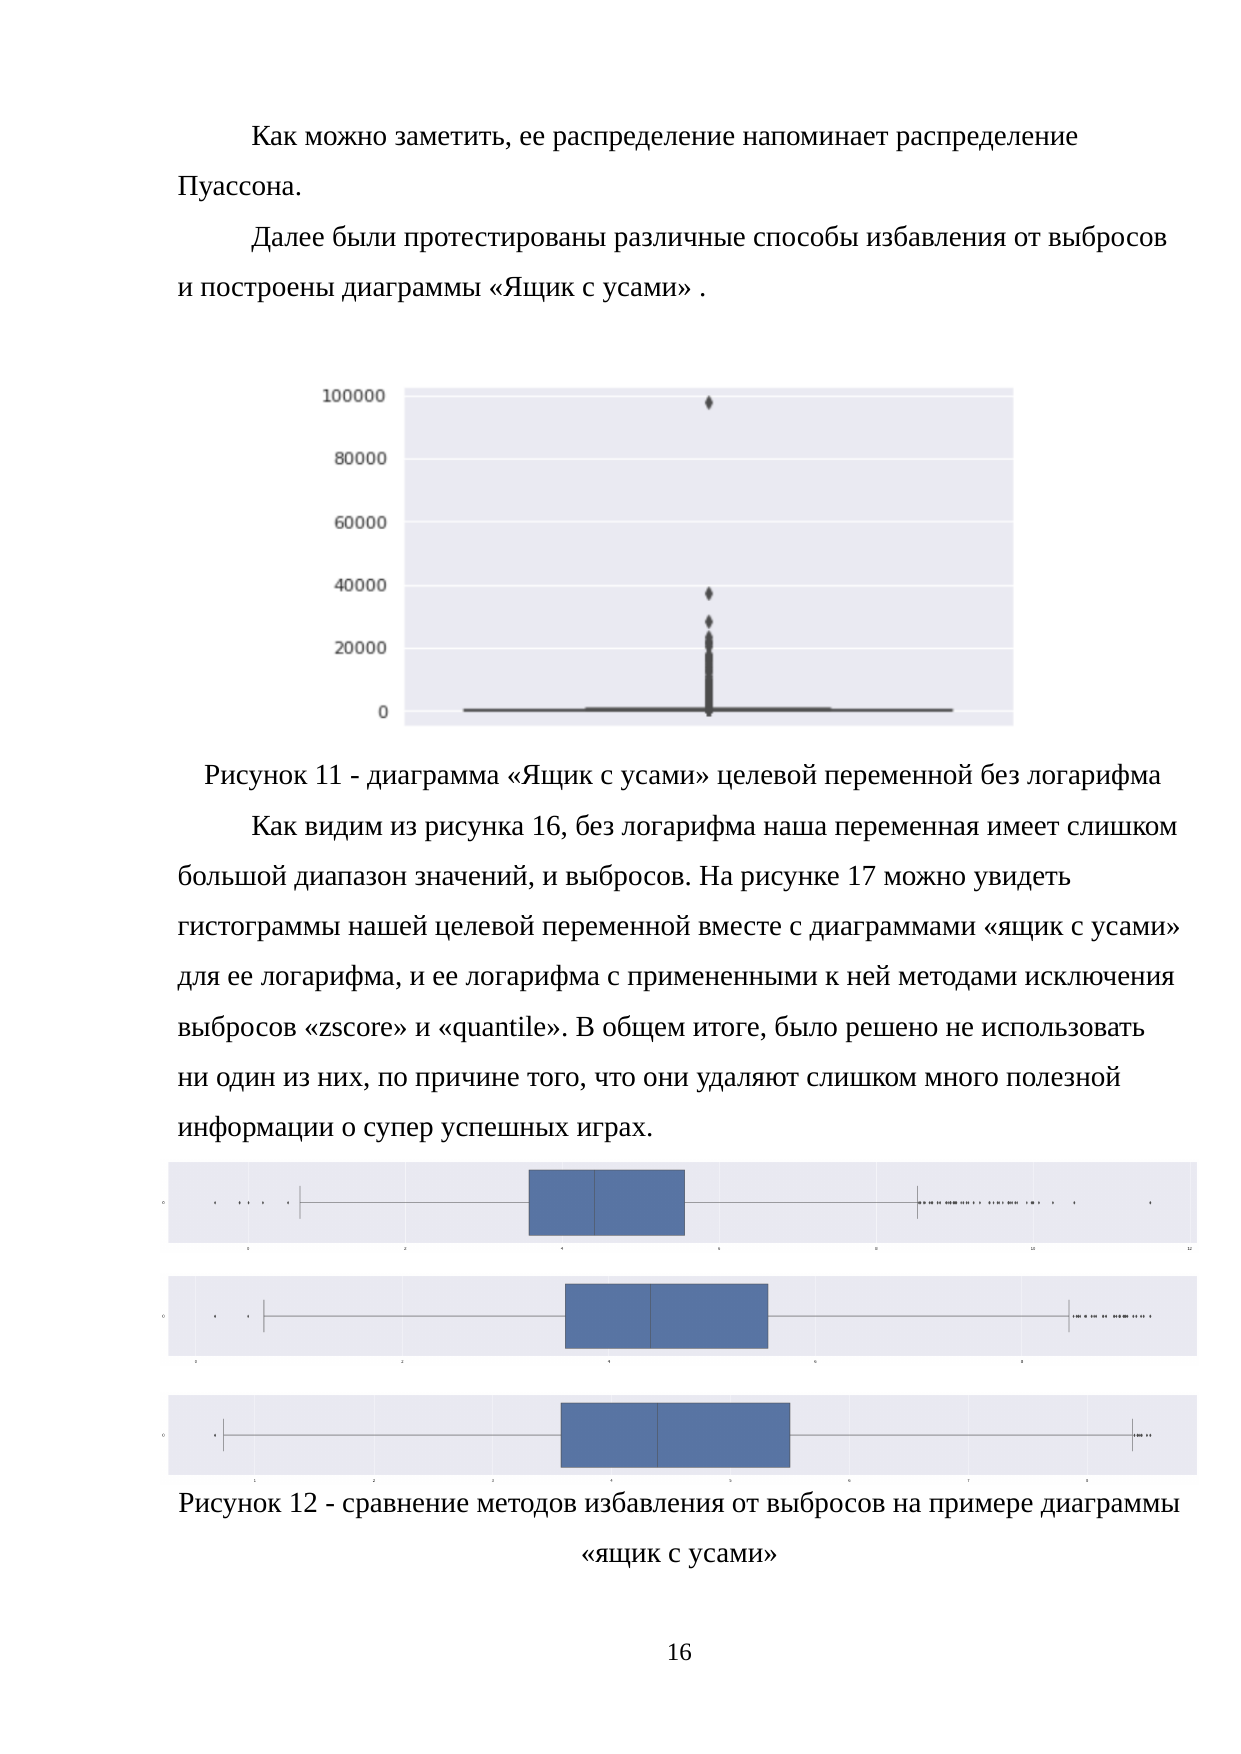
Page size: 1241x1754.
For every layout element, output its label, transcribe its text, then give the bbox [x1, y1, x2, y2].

picture [159, 1159, 1199, 1253]
text Рисунок 11 - диаграмма «Ящик с усами» целевой переменной без логарифма [177, 370, 1181, 791]
picture [159, 1392, 1199, 1485]
text Рисунок 12 - сравнение методов избавления от выбросов на примере диаграммы «ящик с усами» [177, 1485, 1181, 1569]
picture [320, 369, 1038, 741]
text Далее были протестированы различные способы избавления от выбросов и построены диаграммы «Ящик с усами» . [177, 219, 1181, 303]
text Как можно заметить, ее распределение напоминает распределение Пуассона. [177, 118, 1181, 202]
picture [159, 1273, 1199, 1366]
text [177, 1366, 1181, 1392]
text Как видим из рисунка 16, без логарифма наша переменная имеет слишком большой диапазон значений, и выбросов. На рисунке 17 можно увидеть гистограммы нашей целевой переменной вместе с диаграммами «ящик с усами» для ее логарифма, и ее логарифма с примененными к ней методами исключения выбросов «zscore» и «quantile». В общем итоге, было решено не использовать ни один из них, по причине того, что они удаляют слишком много полезной информации о супер успешных играх. [177, 808, 1181, 1143]
text [177, 1253, 1181, 1273]
